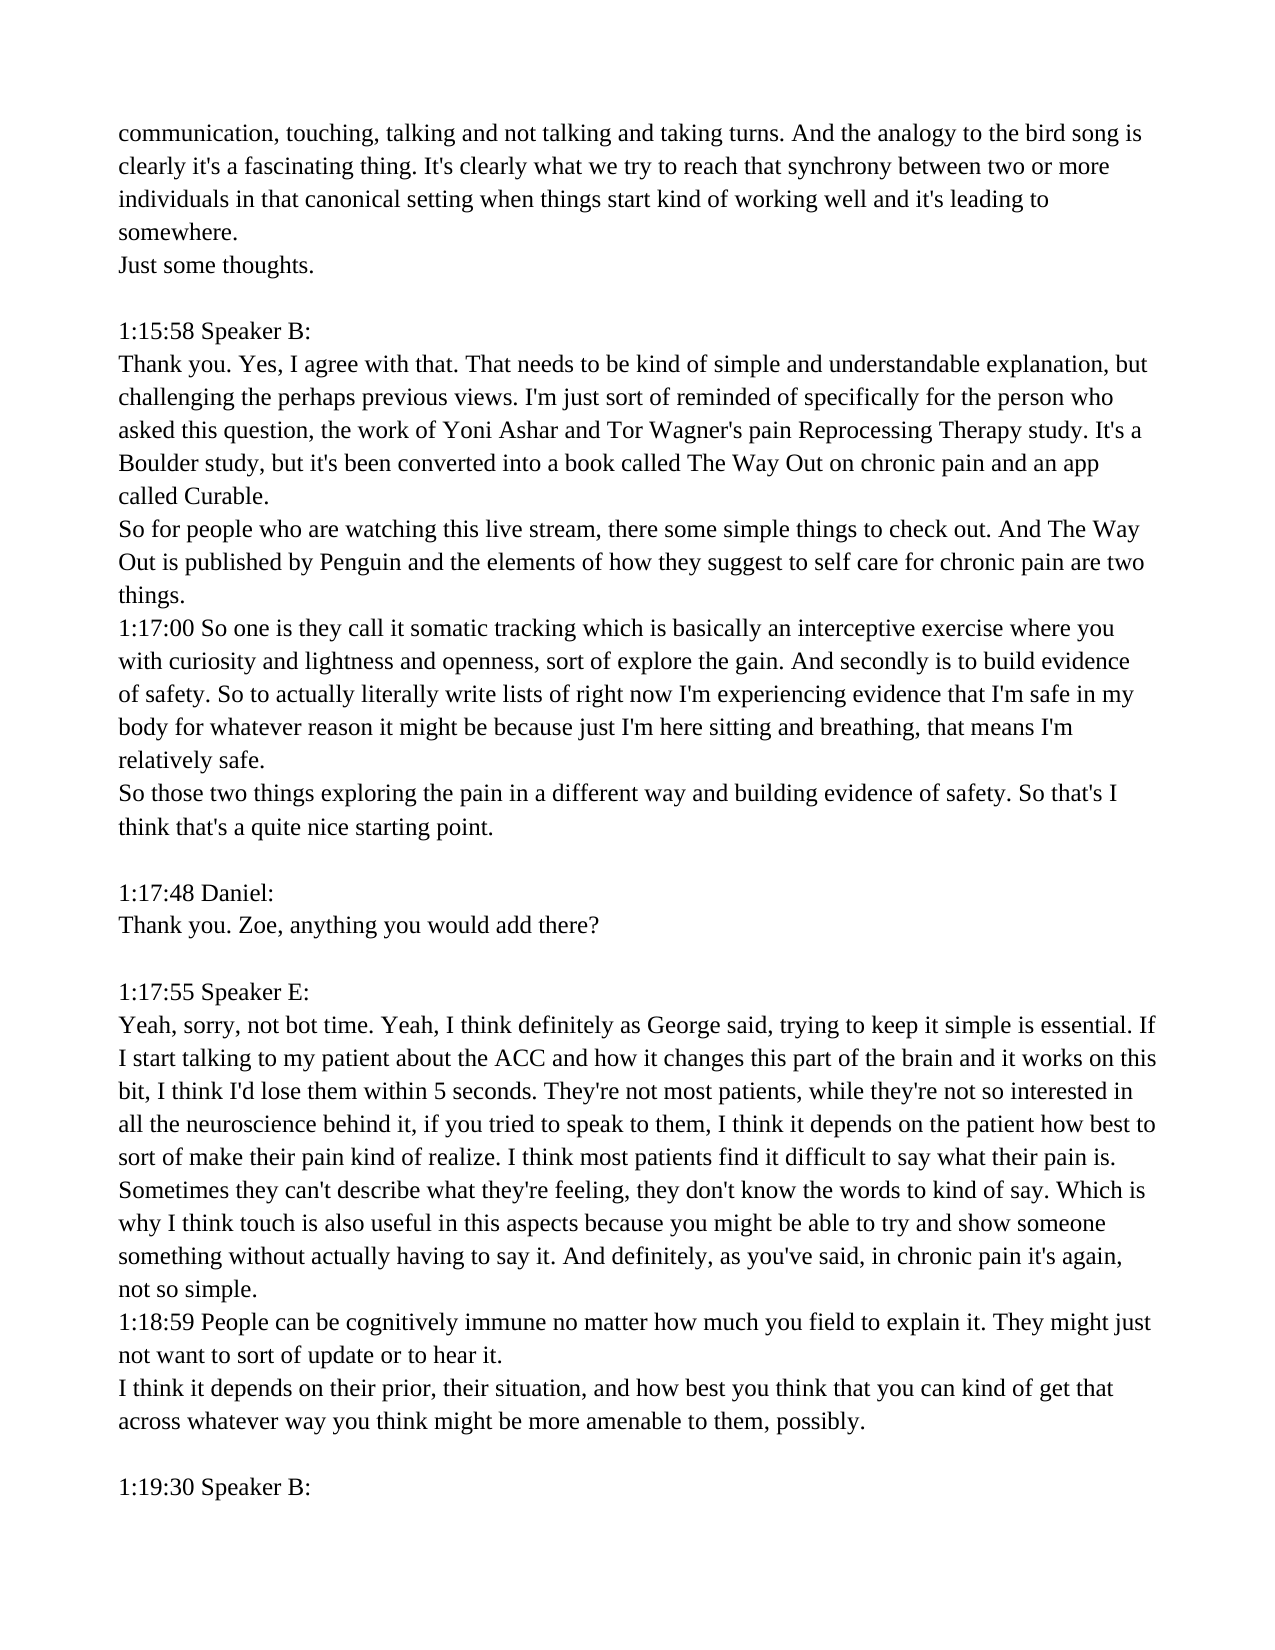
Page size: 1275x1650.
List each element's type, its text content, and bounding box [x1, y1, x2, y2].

text So for people who are watching this live stream, there some simple things to check out. And The Way Out is published by Penguin and the elements of how they suggest to self care for chronic pain are two things. [118, 514, 1157, 609]
text 1:18:59 People can be cognitively immune no matter how much you field to explain it. They might just not want to sort of update or to hear it. [118, 1307, 1157, 1369]
text 1:15:58 Speaker B: [118, 316, 1157, 345]
text So those two things exploring the pain in a different way and building evidence of safety. So that's I think that's a quite nice starting point. [118, 778, 1157, 840]
text Just some thoughts. [118, 250, 1157, 279]
text 1:17:00 So one is they call it somatic tracking which is basically an interceptive exercise where you with curiosity and lightness and openness, sort of explore the gain. And secondly is to build evidence of safety. So to actually literally write lists of right now I'm experiencing evidence that I'm safe in my body for whatever reason it might be because just I'm here sitting and breathing, that means I'm relatively safe. [118, 613, 1157, 774]
text 1:19:30 Speaker B: [118, 1472, 1157, 1501]
text communication, touching, talking and not talking and taking turns. And the analogy to the bird song is clearly it's a fascinating thing. It's clearly what we try to reach that synchrony between two or more individuals in that canonical setting when things start kind of working well and it's leading to somewhere. [118, 118, 1157, 246]
text Yeah, sorry, not bot time. Yeah, I think definitely as George said, trying to keep it simple is essential. If I start talking to my patient about the ACC and how it changes this part of the brain and it works on this bit, I think I'd lose them within 5 seconds. They're not most patients, while they're not so interested in all the neuroscience behind it, if you tried to speak to them, I think it depends on the patient how best to sort of make their pain kind of realize. I think most patients find it difficult to say what their pain is. [118, 1010, 1157, 1171]
text Thank you. Zoe, anything you would add there? [118, 911, 1157, 939]
text I think it depends on their prior, their situation, and how best you think that you can kind of get that across whatever way you think might be more amenable to them, possibly. [118, 1373, 1157, 1435]
text 1:17:55 Speaker E: [118, 977, 1157, 1005]
text Thank you. Yes, I agree with that. That needs to be kind of simple and understandable explanation, but challenging the perhaps previous views. I'm just sort of reminded of specifically for the person who asked this question, the work of Yoni Ashar and Tor Wagner's pain Reprocessing Therapy study. It's a Boulder study, but it's been converted into a book called The Way Out on chronic pain and an app called Curable. [118, 349, 1157, 510]
text Sometimes they can't describe what they're feeling, they don't know the words to kind of say. Which is why I think touch is also useful in this aspects because you might be able to try and show someone something without actually having to say it. And definitely, as you've said, in chronic pain it's again, not so simple. [118, 1175, 1157, 1303]
text 1:17:48 Daniel: [118, 878, 1157, 906]
